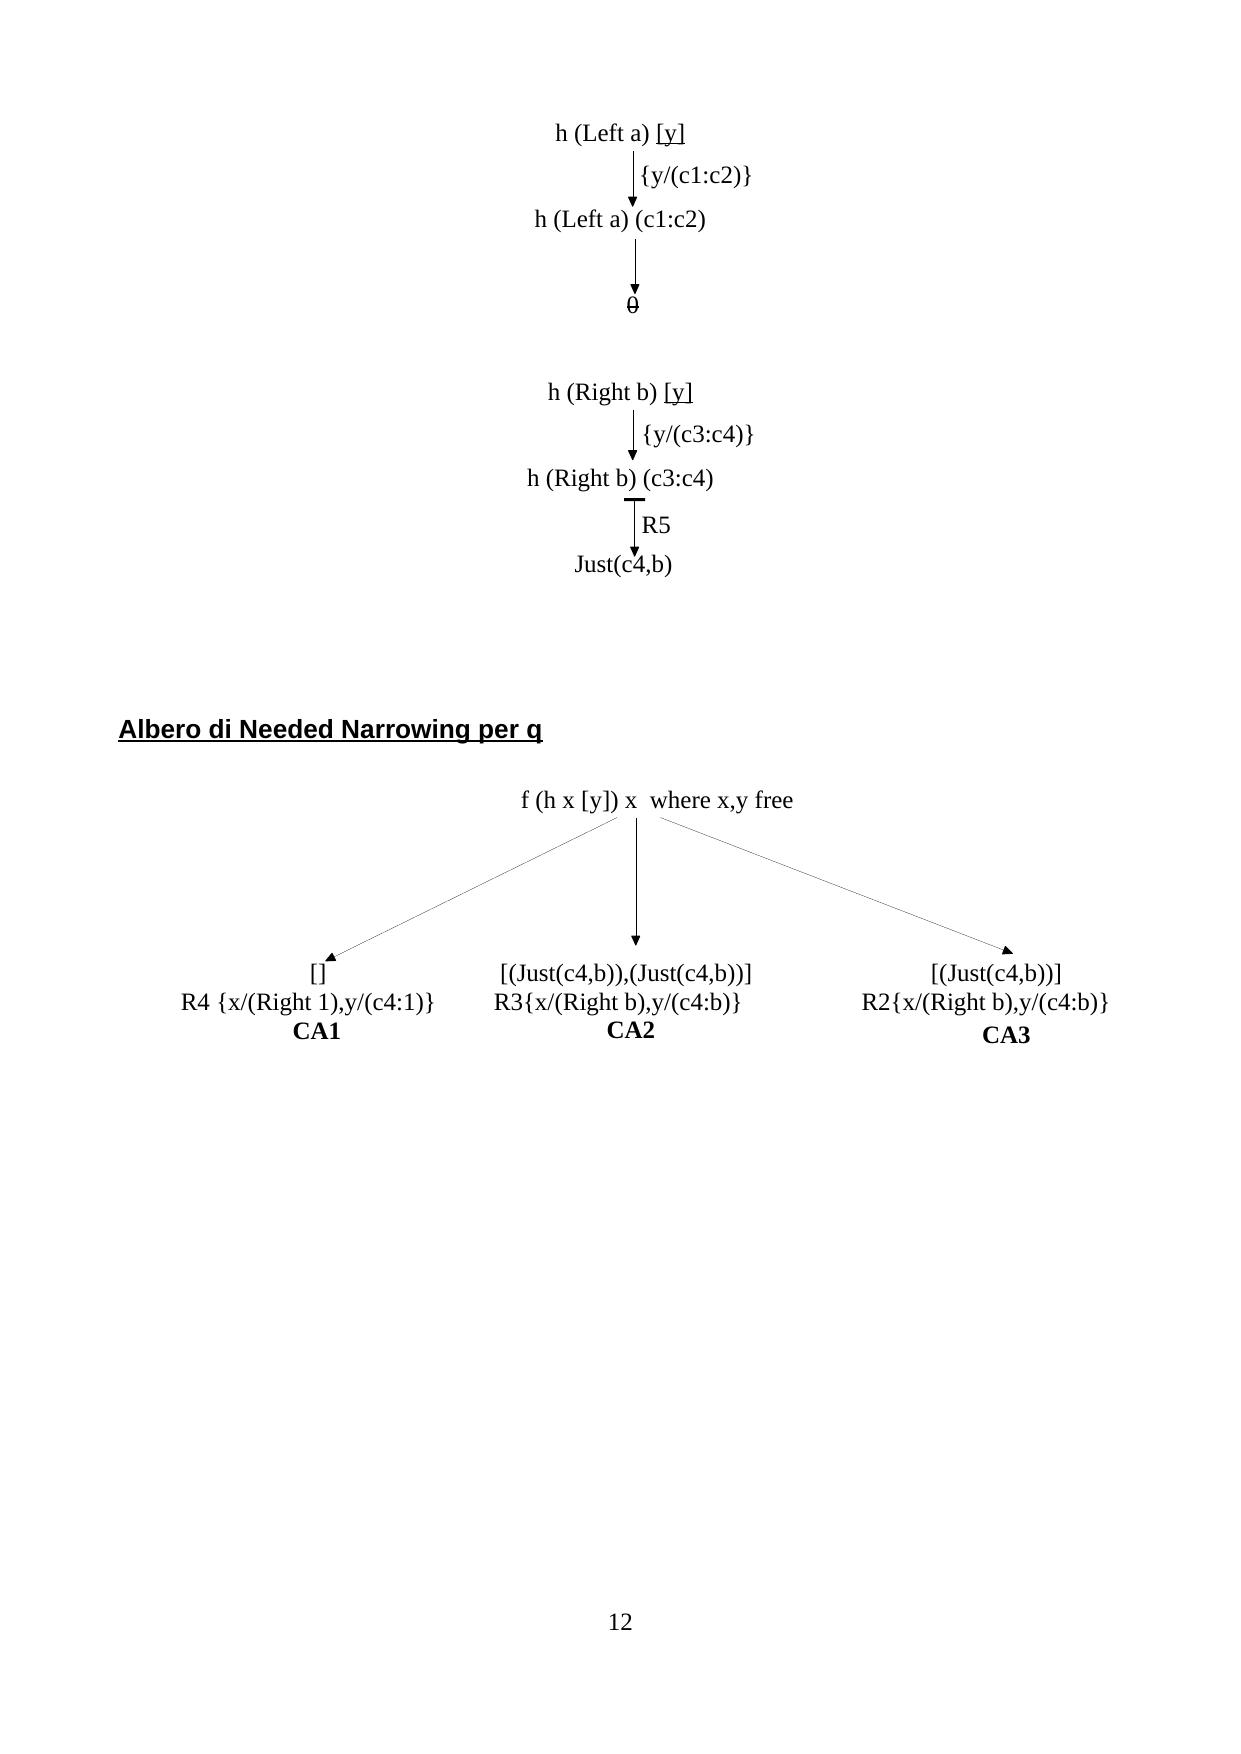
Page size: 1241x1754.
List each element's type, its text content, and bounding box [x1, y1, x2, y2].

text 0 [118, 291, 1122, 319]
text Just(c4,b) [118, 549, 1122, 578]
subtitle Albero di Needed Narrowing per q [118, 714, 1122, 744]
text f (h x [y]) x where x,y free [118, 785, 1122, 814]
text h (Left a) (c1:c2) [118, 204, 1122, 233]
text h (Right b) (c3:c4) [118, 463, 1122, 492]
text h (Left a) [y] [118, 118, 1122, 147]
text [] [(Just(c4,b)),(Just(c4,b))] [(Just(c4,b))] [118, 958, 1122, 987]
text R4 {x/(Right 1),y/(c4:1)} R3{x/(Right b),y/(c4:b)} R2{x/(Right b),y/(c4:b)} [118, 987, 1122, 1015]
text h (Right b) [y] [118, 377, 1122, 406]
